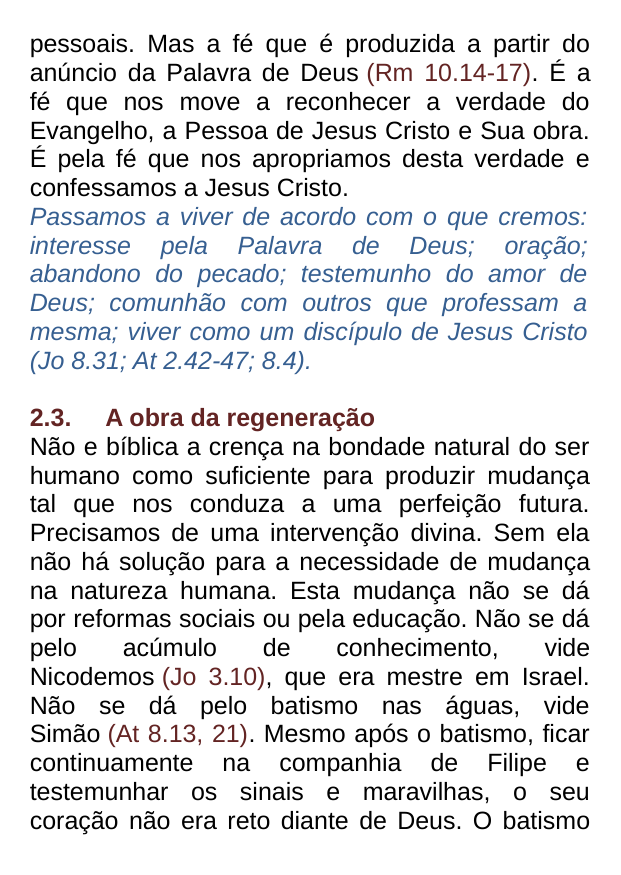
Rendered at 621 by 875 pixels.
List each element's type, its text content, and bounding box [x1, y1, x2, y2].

text 2.3. A obra da regeneração [29, 403, 591, 432]
text Passamos a viver de acordo com o que cremos: interesse pela Palavra de Deus; oração; abandono do pecado; testemunho do amor de Deus; comunhão com outros que professam a mesma; viver como um discípulo de Jesus Cristo (Jo 8.31; At 2.42-47; 8.4). [29, 202, 591, 374]
text Não e bíblica a crença na bondade natural do ser humano como suficiente para produzir mudança tal que nos conduza a uma perfeição futura. Precisamos de uma intervenção divina. Sem ela não há solução para a necessidade de mudança na natureza humana. Esta mudança não se dá por reformas sociais ou pela educação. Não se dá pelo acúmulo de conhecimento, vide Nicodemos (Jo 3.10), que era mestre em Israel. Não se dá pelo batismo nas águas, vide Simão (At 8.13, 21). Mesmo após o batismo, ficar continuamente na companhia de Filipe e testemunhar os sinais e maravilhas, o seu coração não era reto diante de Deus. O batismo [29, 432, 591, 834]
text pessoais. Mas a fé que é produzida a partir do anúncio da Palavra de Deus (Rm 10.14-17). É a fé que nos move a reconhecer a verdade do Evangelho, a Pessoa de Jesus Cristo e Sua obra. É pela fé que nos apropriamos desta verdade e confessamos a Jesus Cristo. [29, 29, 591, 202]
